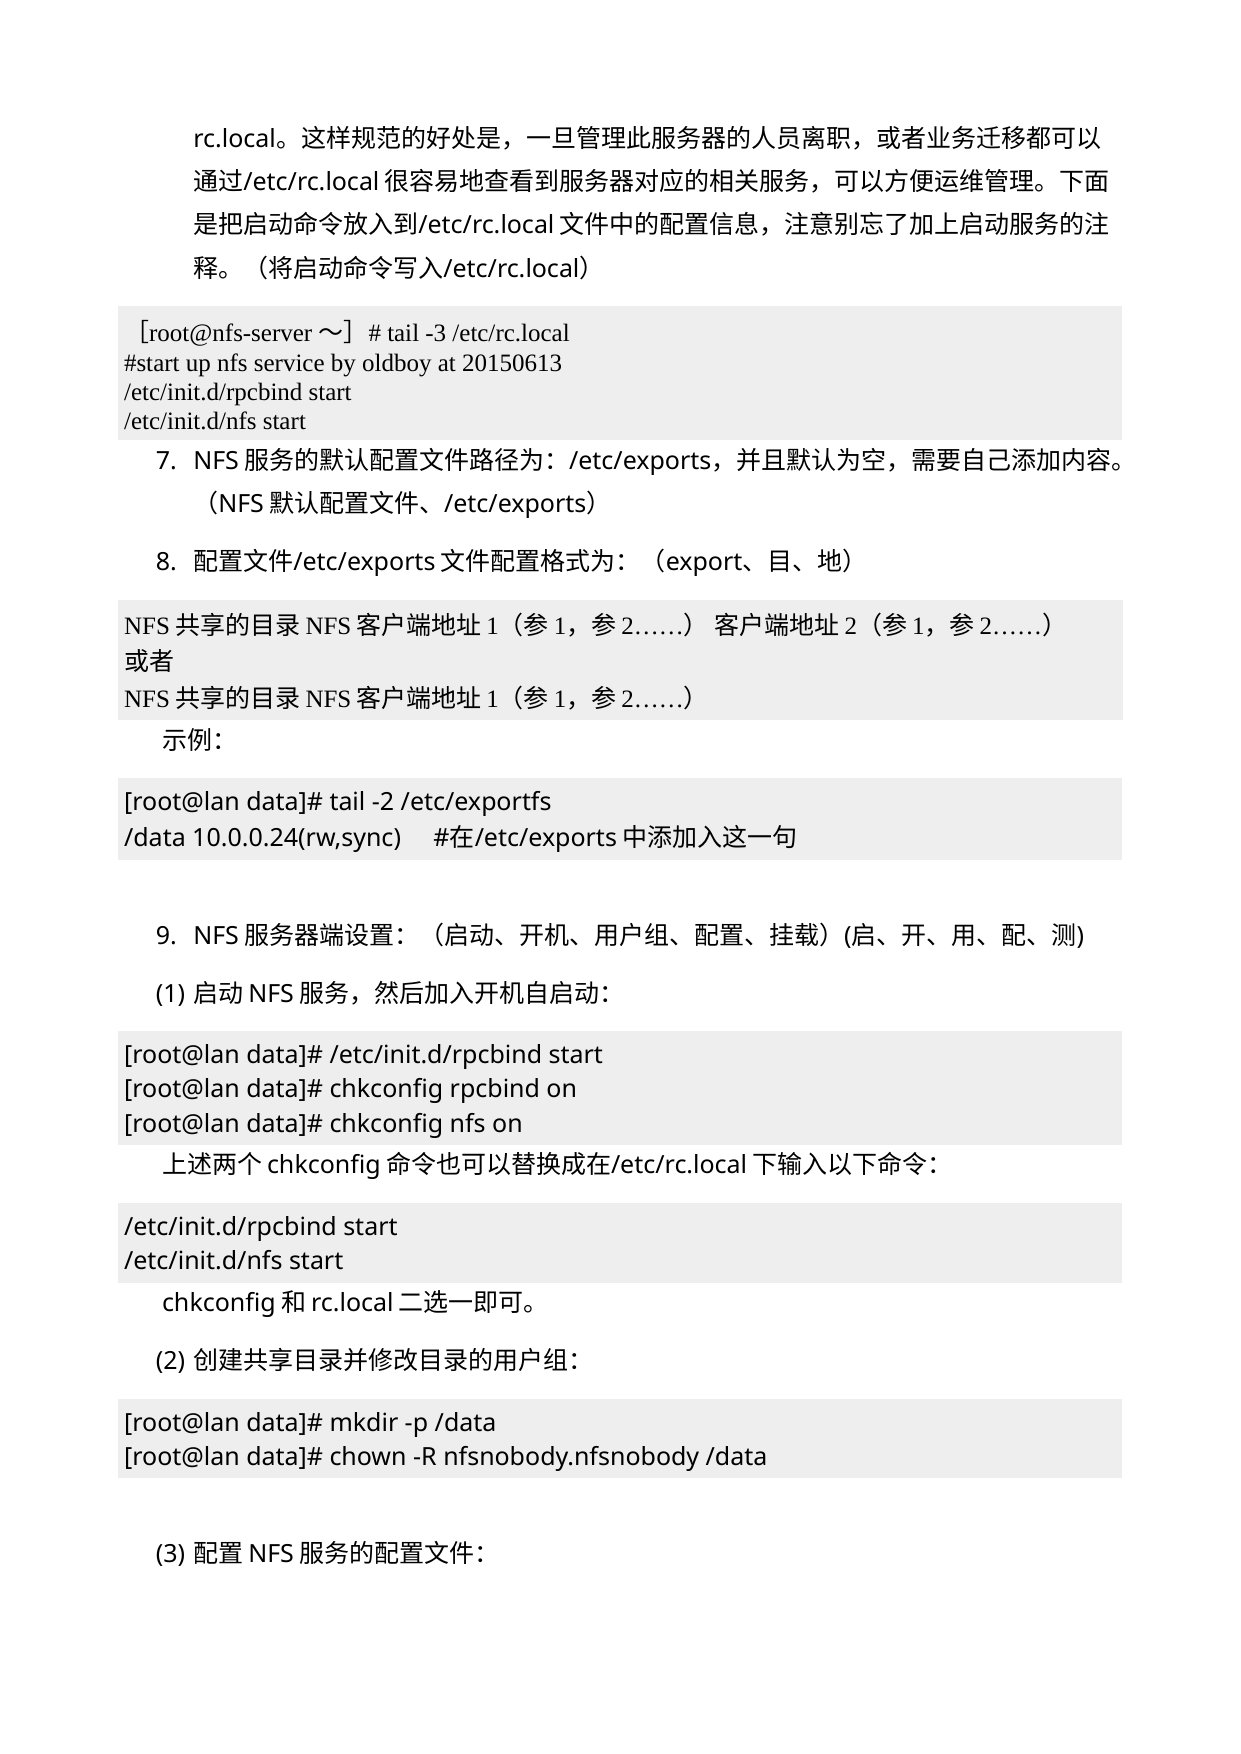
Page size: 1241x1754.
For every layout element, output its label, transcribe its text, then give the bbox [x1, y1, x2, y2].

list NFS服务器端设置：（启动、开机、用户组、配置、挂载）(启、开、用、配、测) [156, 915, 1122, 952]
list 启动NFS服务，然后加入开机自启动： [156, 973, 1122, 1009]
list NFS服务的默认配置文件路径为：/etc/exports，并且默认为空，需要自己添加内容。（NFS默认配置文件、/etc/exports） [156, 440, 1122, 520]
text chkconfig和rc.local二选一即可。 [118, 1283, 1122, 1319]
table_header [root@lan data]# tail -2 /etc/exportfs /data 10.0.0.24(rw,sync) #在/etc/exports中添加入这一句 [118, 778, 1122, 860]
table_header NFS共享的目录 NFS客户端地址1（参1，参2……） 客户端地址2（参1，参2……） 或者 NFS共享的目录 NFS客户端地址1（参1，参2……） [118, 600, 1123, 720]
list 配置文件/etc/exports文件配置格式为：（export、目、地） [156, 542, 1122, 578]
text 示例： [118, 720, 1122, 756]
list 创建共享目录并修改目录的用户组： [156, 1341, 1122, 1377]
text 上述两个chkconfig命令也可以替换成在/etc/rc.local下输入以下命令： [118, 1145, 1122, 1181]
table_header ［root@nfs-server ～］# tail -3 /etc/rc.local #start up nfs service by oldboy at 20150613 /etc/init.d/rpcbind start /etc/init.d/nfs start [118, 306, 1122, 440]
table_header [root@lan data]# mkdir -p /data [root@lan data]# chown -R nfsnobody.nfsnobody /data [118, 1399, 1122, 1478]
table_header /etc/init.d/rpcbind start /etc/init.d/nfs start [118, 1203, 1122, 1283]
list rc.local。这样规范的好处是，一旦管理此服务器的人员离职，或者业务迁移都可以通过/etc/rc.local很容易地查看到服务器对应的相关服务，可以方便运维管理。下面是把启动命令放入到/etc/rc.local文件中的配置信息，注意别忘了加上启动服务的注释。（将启动命令写入/etc/rc.local） [156, 118, 1122, 285]
list 配置NFS服务的配置文件： [156, 1534, 1122, 1570]
table_header [root@lan data]# /etc/init.d/rpcbind start [root@lan data]# chkconfig rpcbind on [root@lan data]# chkconfig nfs on [118, 1031, 1122, 1145]
